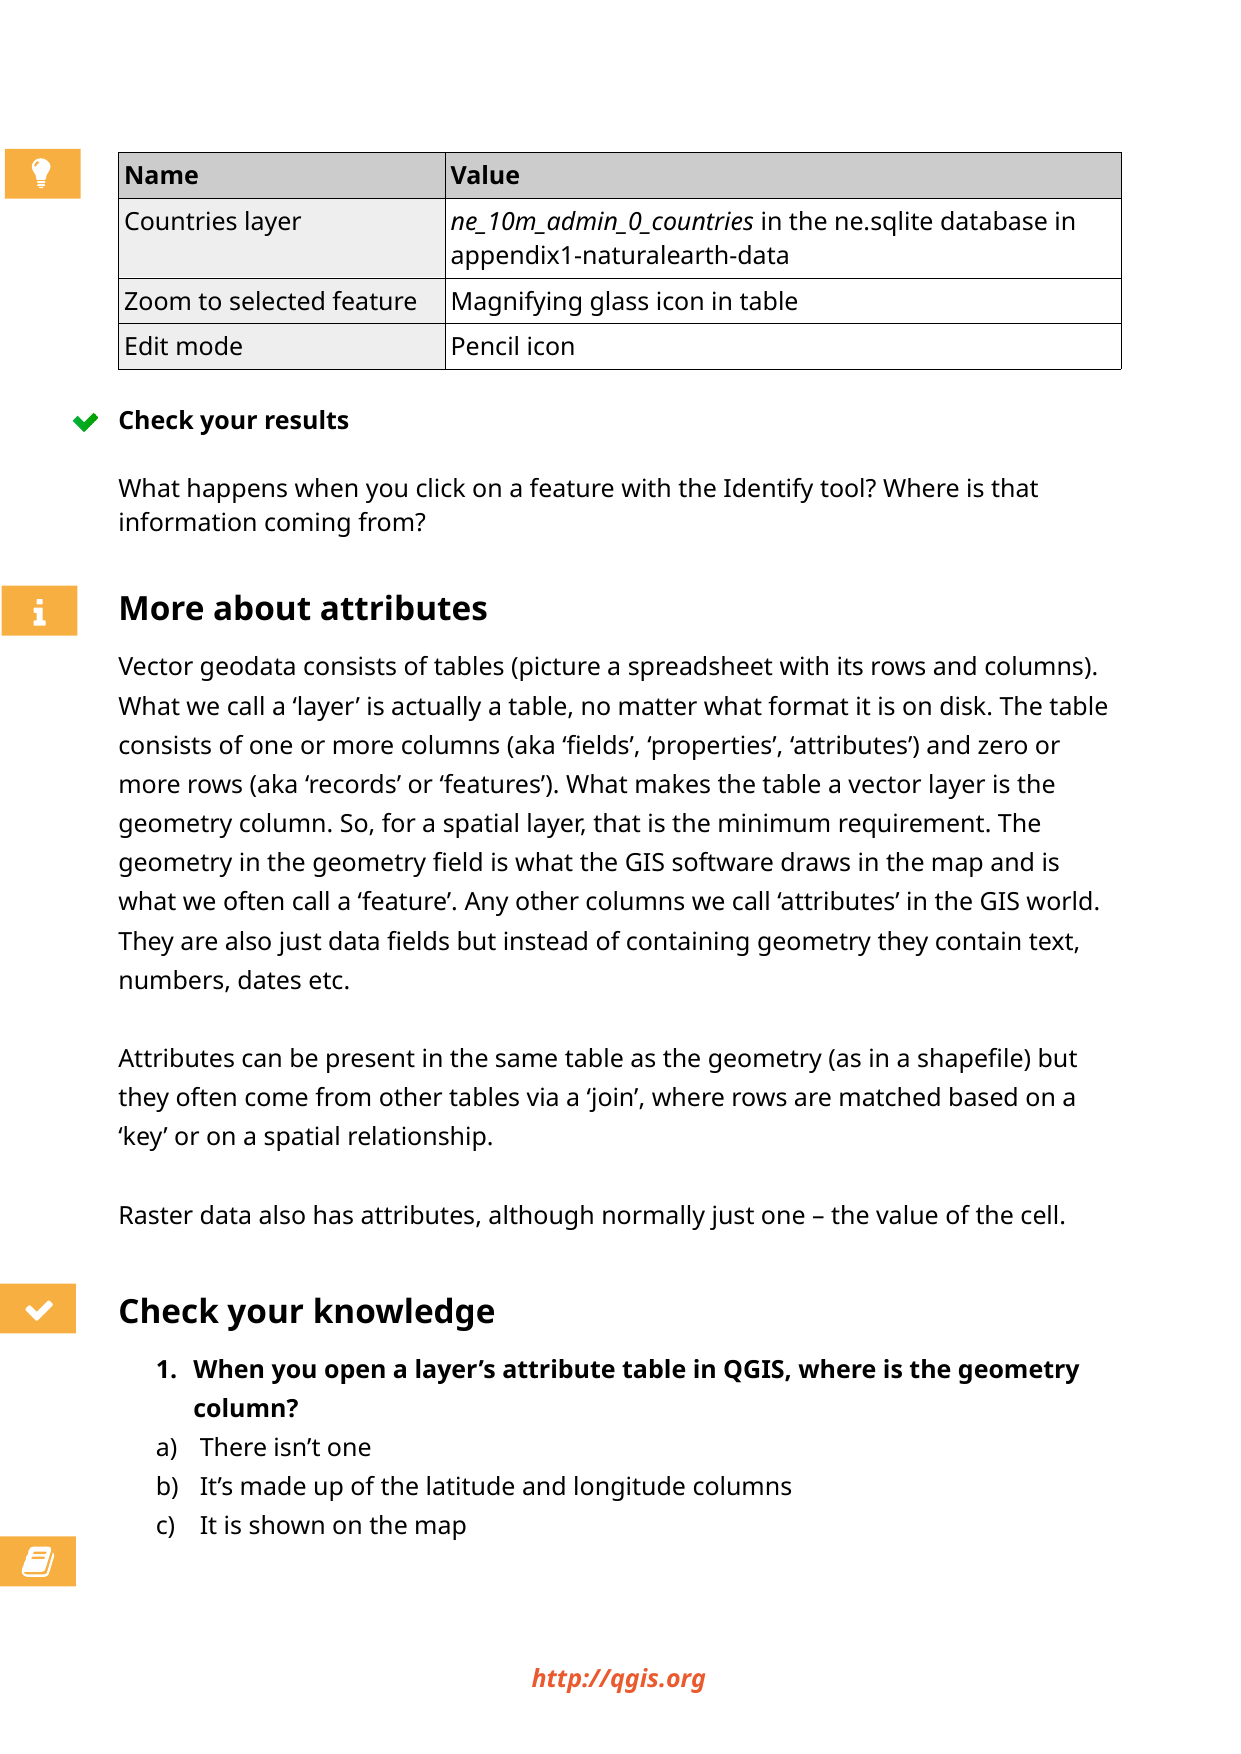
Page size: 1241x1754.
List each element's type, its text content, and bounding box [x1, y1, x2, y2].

list When you open a layer’s attribute table in QGIS, where is the geometry column? [156, 1351, 1122, 1424]
table_cell Countries layer [119, 199, 445, 277]
list There isn’t one [156, 1430, 1122, 1464]
text Vector geodata consists of tables (picture a spreadsheet with its rows and columns). What we call a ‘layer’ is actually a table, no matter what format it is on disk. The table consists of one or more columns (aka ‘fields’, ‘properties’, ‘attributes’) and zero or more rows (aka ‘records’ or ‘features’). What makes the table a vector layer is the geometry column. So, for a spatial layer, that is the minimum requirement. The geometry in the geometry field is what the GIS software draws in the map and is what we often call a ‘feature’. Any other columns we call ‘attributes’ in the GIS world. They are also just data fields but instead of containing geometry they contain text, numbers, dates etc. [118, 649, 1122, 996]
list It’s made up of the latitude and longitude columns [156, 1469, 1122, 1503]
subtitle Check your knowledge [118, 1287, 1122, 1333]
subtitle More about attributes [118, 585, 1122, 630]
table_cell Magnifying glass icon in table [446, 279, 1121, 323]
text Check your results [118, 403, 1122, 437]
table_header Name [119, 153, 445, 198]
table_header Value [446, 153, 1121, 198]
table_cell Edit mode [119, 324, 445, 369]
table_cell Zoom to selected feature [119, 279, 445, 323]
text Raster data also has attributes, although normally just one – the value of the cell. [118, 1197, 1122, 1231]
list It is shown on the map [156, 1508, 1122, 1542]
table_cell Pencil icon [446, 324, 1121, 369]
text Attributes can be present in the same table as the geometry (as in a shapefile) but they often come from other tables via a ‘join’, where rows are matched based on a ‘key’ or on a spatial relationship. [118, 1041, 1122, 1153]
text What happens when you click on a feature with the Identify tool? Where is that information coming from? [118, 471, 1122, 573]
table_cell ne_10m_admin_0_countries in the ne.sqlite database in appendix1-naturalearth-data [446, 199, 1121, 277]
